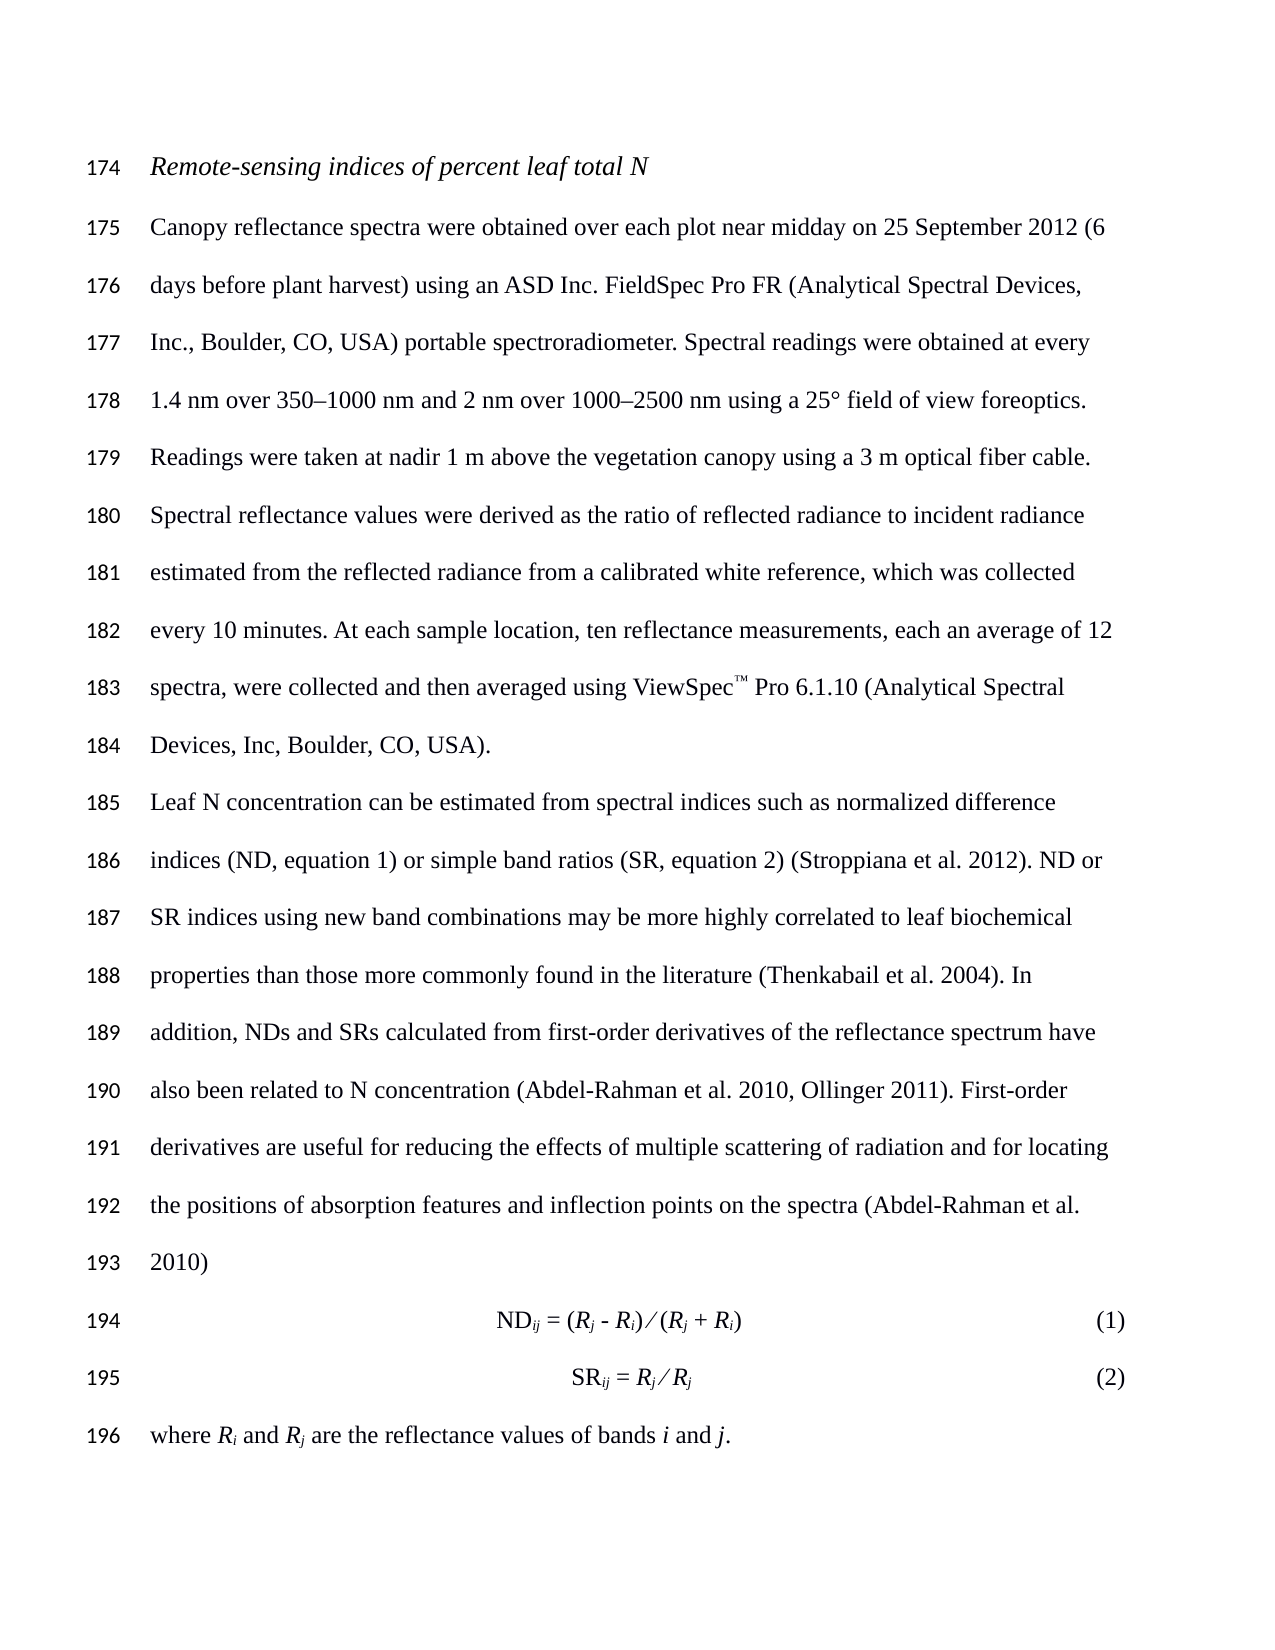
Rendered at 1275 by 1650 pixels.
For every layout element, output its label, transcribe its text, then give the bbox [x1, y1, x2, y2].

text NDij = (Rj - Ri) ∕ (Rj + Ri) (1) [150, 1305, 1125, 1333]
text Leaf N concentration can be estimated from spectral indices such as normalized difference indices (ND, equation 1) or simple band ratios (SR, equation 2) (Stroppiana et al. 2012). ND or SR indices using new band combinations may be more highly correlated to leaf biochemical properties than those more commonly found in the literature (Thenkabail et al. 2004). In addition, NDs and SRs calculated from first-order derivatives of the reflectance spectrum have also been related to N concentration (Abdel-Rahman et al. 2010, Ollinger 2011). First-order derivatives are useful for reducing the effects of multiple scattering of radiation and for locating the positions of absorption features and inflection points on the spectra (Abdel-Rahman et al. 2010) [150, 787, 1125, 1276]
subtitle Remote-sensing indices of percent leaf total N [150, 150, 1125, 181]
text SRij = Rj ∕ Rj (2) [150, 1362, 1125, 1391]
text Canopy reflectance spectra were obtained over each plot near midday on 25 September 2012 (6 days before plant harvest) using an ASD Inc. FieldSpec Pro FR (Analytical Spectral Devices, Inc., Boulder, CO, USA) portable spectroradiometer. Spectral readings were obtained at every 1.4 nm over 350–1000 nm and 2 nm over 1000–2500 nm using a 25° field of view foreoptics. Readings were taken at nadir 1 m above the vegetation canopy using a 3 m optical fiber cable. Spectral reflectance values were derived as the ratio of reflected radiance to incident radiance estimated from the reflected radiance from a calibrated white reference, which was collected every 10 minutes. At each sample location, ten reflectance measurements, each an average of 12 spectra, were collected and then averaged using ViewSpec™ Pro 6.1.10 (Analytical Spectral Devices, Inc, Boulder, CO, USA). [150, 212, 1125, 758]
text where Ri and Rj are the reflectance values of bands i and j. [150, 1420, 1125, 1448]
